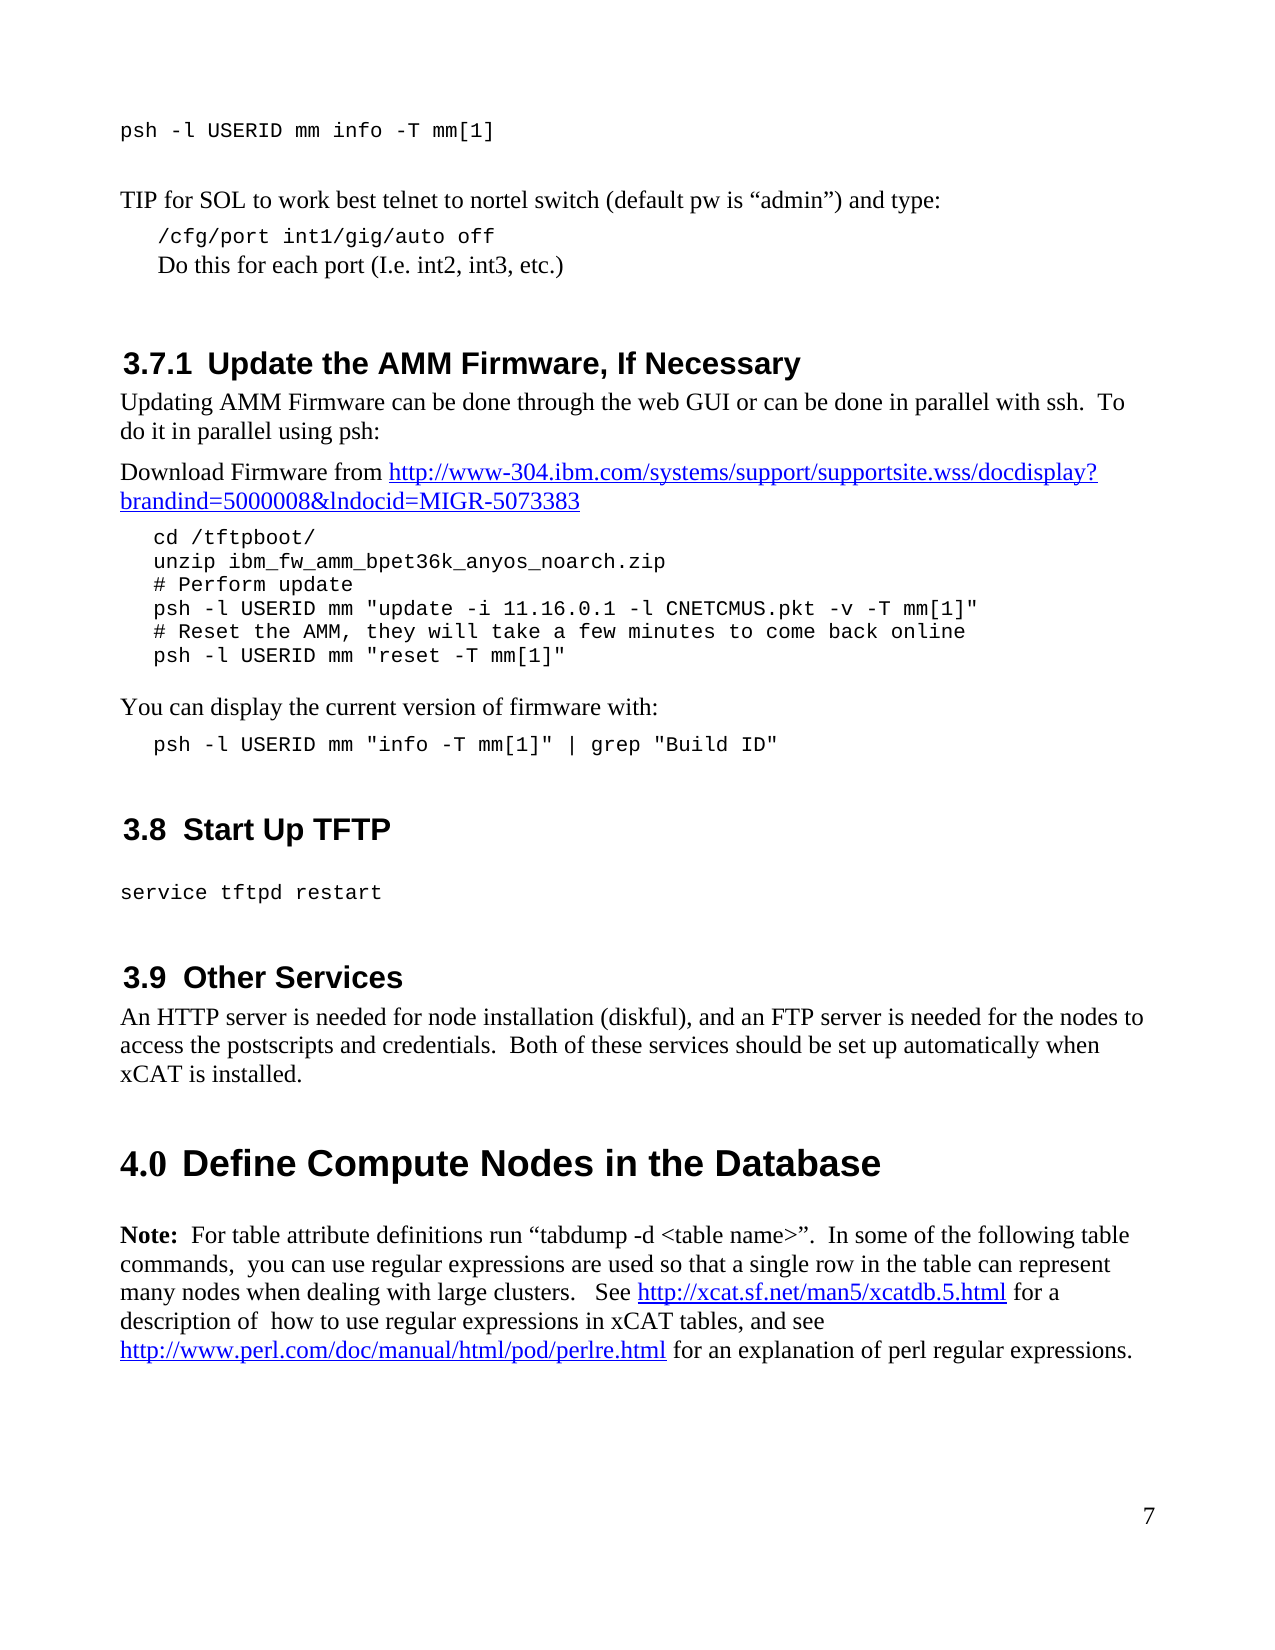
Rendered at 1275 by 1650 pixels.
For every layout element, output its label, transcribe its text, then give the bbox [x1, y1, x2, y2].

subtitle Update the AMM Firmware, If Necessary [123, 345, 1155, 381]
subtitle Start Up TFTP [123, 811, 1155, 847]
text /cfg/port int1/gig/auto off [157, 226, 1155, 250]
text Download Firmware from http://www-304.ibm.com/systems/support/supportsite.wss/docdisplay?brandind=5000008&lndocid=MIGR-5073383 [120, 457, 1155, 514]
text psh -l USERID mm "update -i 11.16.0.1 -l CNETCMUS.pkt -v -T mm[1]" [120, 598, 1155, 622]
text psh -l USERID mm "info -T mm[1]" | grep "Build ID" [120, 734, 1155, 757]
text unzip ibm_fw_amm_bpet36k_anyos_noarch.zip [120, 551, 1155, 574]
text # Perform update [120, 574, 1155, 598]
text cd /tftpboot/ [120, 527, 1155, 551]
text psh -l USERID mm info -T mm[1] [120, 120, 1155, 144]
text # Reset the AMM, they will take a few minutes to come back online [120, 622, 1155, 645]
text TIP for SOL to work best telnet to nortel switch (default pw is “admin”) and type: [120, 185, 1155, 214]
subtitle Other Services [123, 959, 1155, 995]
text An HTTP server is needed for node installation (diskful), and an FTP server is needed for the nodes to access the postscripts and credentials. Both of these services should be set up automatically when xCAT is installed. [120, 1002, 1155, 1088]
text Do this for each port (I.e. int2, int3, etc.) [157, 250, 1155, 278]
subtitle Define Compute Nodes in the Database [120, 1142, 1155, 1185]
text psh -l USERID mm "reset -T mm[1]" [120, 645, 1155, 669]
text You can display the current version of firmware with: [120, 692, 1155, 721]
text Updating AMM Firmware can be done through the web GUI or can be done in parallel with ssh. To do it in parallel using psh: [120, 387, 1155, 444]
text Note: For table attribute definitions run “tabdump -d <table name>”. In some of the following table commands, you can use regular expressions are used so that a single row in the table can represent many nodes when dealing with large clusters. See http://xcat.sf.net/man5/xcatdb.5.html for a description of how to use regular expressions in xCAT tables, and see http://www.perl.com/doc/manual/html/pod/perlre.html for an explanation of perl regular expressions. [120, 1220, 1155, 1364]
text service tftpd restart [120, 882, 1155, 906]
